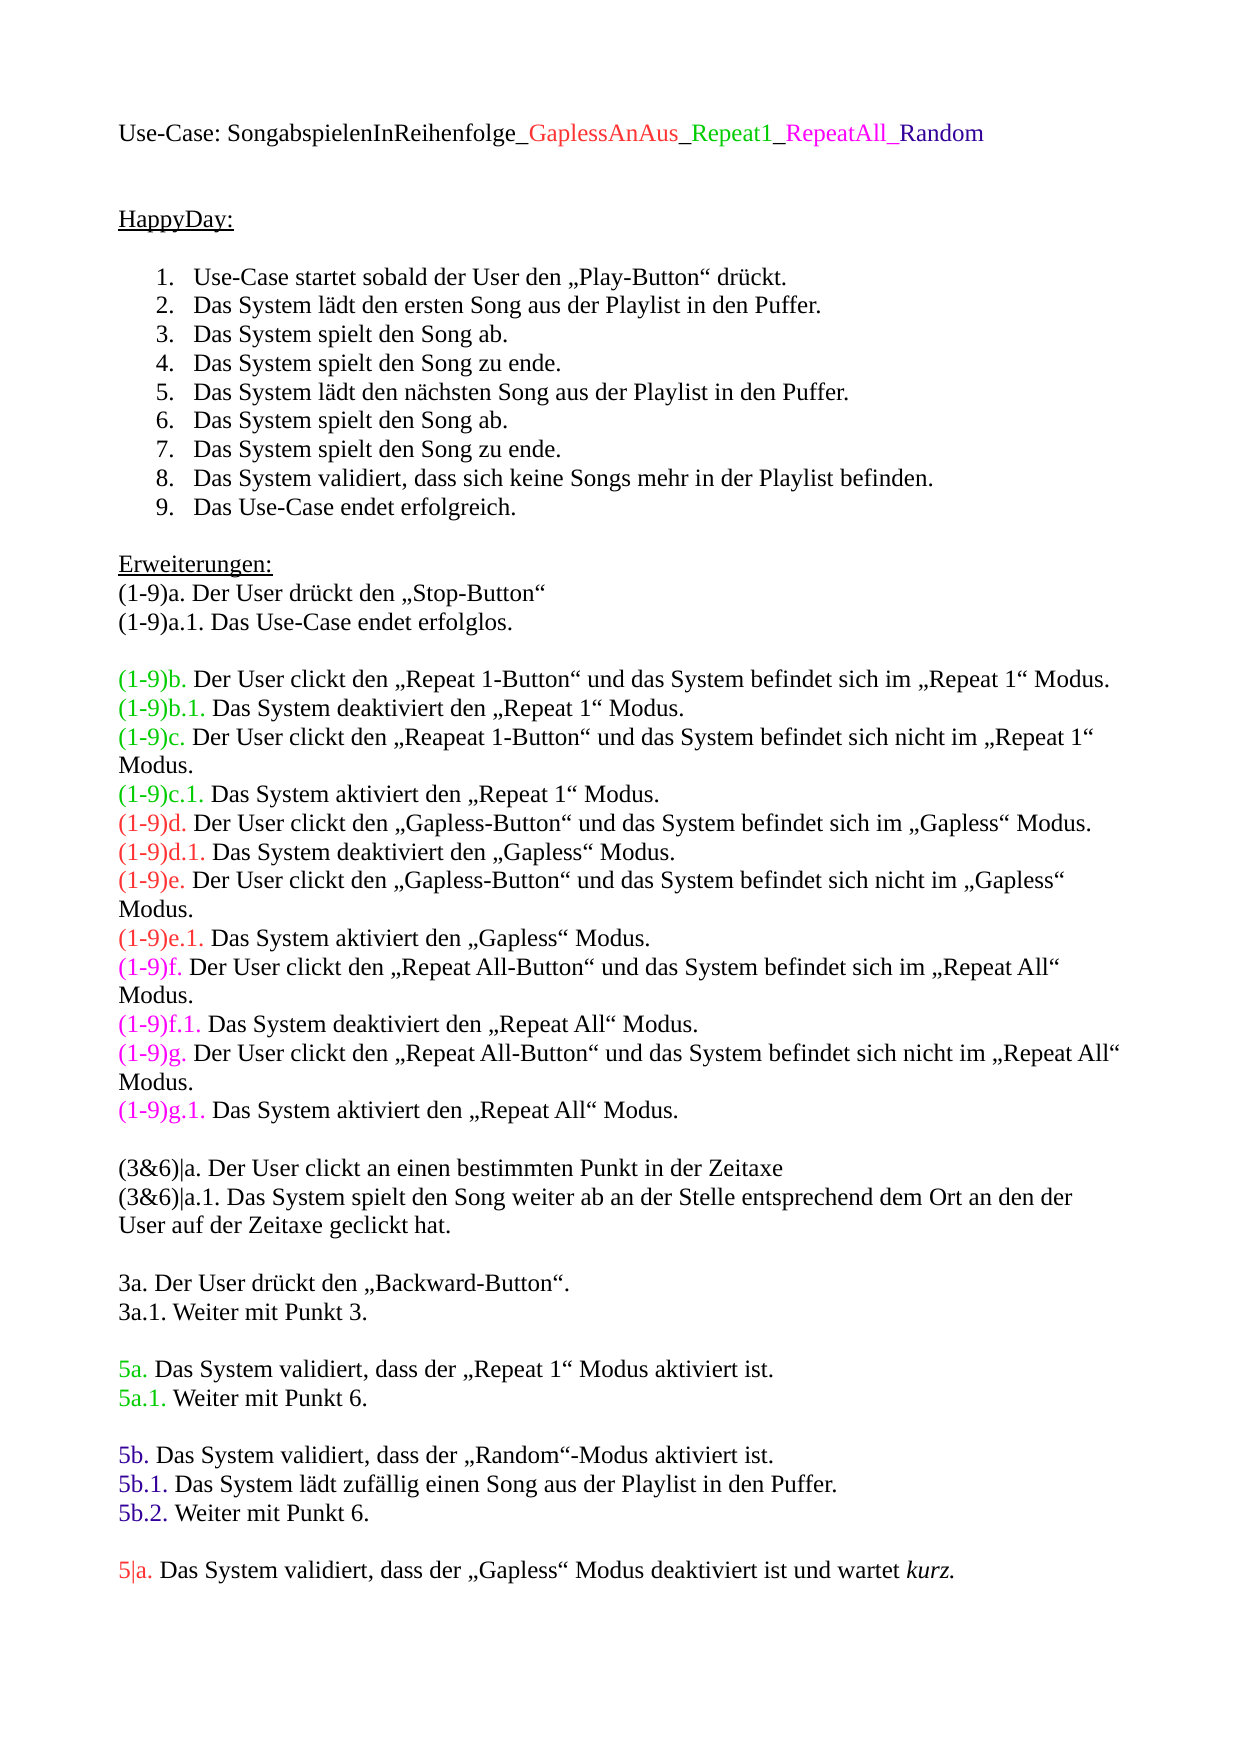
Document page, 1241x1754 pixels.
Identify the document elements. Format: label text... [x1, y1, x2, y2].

list Das System validiert, dass sich keine Songs mehr in der Playlist befinden. [156, 463, 1122, 492]
text (1-9)a. Der User drückt den „Stop-Button“ [118, 578, 1122, 607]
text (3&6)|a. Der User clickt an einen bestimmten Punkt in der Zeitaxe [118, 1153, 1122, 1182]
text 5a.1. Weiter mit Punkt 6. [118, 1383, 1122, 1412]
text (1-9)c. Der User clickt den „Reapeat 1-Button“ und das System befindet sich nicht im „Repeat 1“ Modus. [118, 722, 1122, 779]
list Das System spielt den Song zu ende. [156, 348, 1122, 377]
text 5|a. Das System validiert, dass der „Gapless“ Modus deaktiviert ist und wartet kurz. [118, 1556, 1122, 1584]
text (1-9)g. Der User clickt den „Repeat All-Button“ und das System befindet sich nicht im „Repeat All“ Modus. [118, 1038, 1122, 1096]
text (1-9)b. Der User clickt den „Repeat 1-Button“ und das System befindet sich im „Repeat 1“ Modus. [118, 664, 1122, 693]
text HappyDay: [118, 204, 1122, 233]
text (3&6)|a.1. Das System spielt den Song weiter ab an der Stelle entsprechend dem Ort an den der User auf der Zeitaxe geclickt hat. [118, 1182, 1122, 1239]
list Das Use-Case endet erfolgreich. [156, 492, 1122, 521]
text 5b.1. Das System lädt zufällig einen Song aus der Playlist in den Puffer. [118, 1469, 1122, 1498]
text 5b. Das System validiert, dass der „Random“-Modus aktiviert ist. [118, 1441, 1122, 1469]
text (1-9)b.1. Das System deaktiviert den „Repeat 1“ Modus. [118, 693, 1122, 722]
text (1-9)d. Der User clickt den „Gapless-Button“ und das System befindet sich im „Gapless“ Modus. [118, 808, 1122, 837]
text 3a. Der User drückt den „Backward-Button“. [118, 1268, 1122, 1297]
text (1-9)e.1. Das System aktiviert den „Gapless“ Modus. [118, 923, 1122, 952]
text (1-9)a.1. Das Use-Case endet erfolglos. [118, 607, 1122, 636]
text 5b.2. Weiter mit Punkt 6. [118, 1498, 1122, 1527]
list Das System lädt den ersten Song aus der Playlist in den Puffer. [156, 291, 1122, 319]
text (1-9)e. Der User clickt den „Gapless-Button“ und das System befindet sich nicht im „Gapless“ Modus. [118, 866, 1122, 923]
text (1-9)f.1. Das System deaktiviert den „Repeat All“ Modus. [118, 1009, 1122, 1038]
text Use-Case: SongabspielenInReihenfolge_GaplessAnAus_Repeat1_RepeatAll_Random [118, 118, 1122, 147]
text Erweiterungen: [118, 549, 1122, 578]
list Use-Case startet sobald der User den „Play-Button“ drückt. [156, 262, 1122, 291]
text 5a. Das System validiert, dass der „Repeat 1“ Modus aktiviert ist. [118, 1354, 1122, 1383]
list Das System spielt den Song ab. [156, 319, 1122, 348]
text (1-9)c.1. Das System aktiviert den „Repeat 1“ Modus. [118, 779, 1122, 808]
text (1-9)f. Der User clickt den „Repeat All-Button“ und das System befindet sich im „Repeat All“ Modus. [118, 952, 1122, 1009]
text 3a.1. Weiter mit Punkt 3. [118, 1297, 1122, 1326]
list Das System lädt den nächsten Song aus der Playlist in den Puffer. [156, 377, 1122, 406]
text (1-9)g.1. Das System aktiviert den „Repeat All“ Modus. [118, 1096, 1122, 1124]
list Das System spielt den Song ab. [156, 406, 1122, 434]
text (1-9)d.1. Das System deaktiviert den „Gapless“ Modus. [118, 837, 1122, 866]
list Das System spielt den Song zu ende. [156, 434, 1122, 463]
